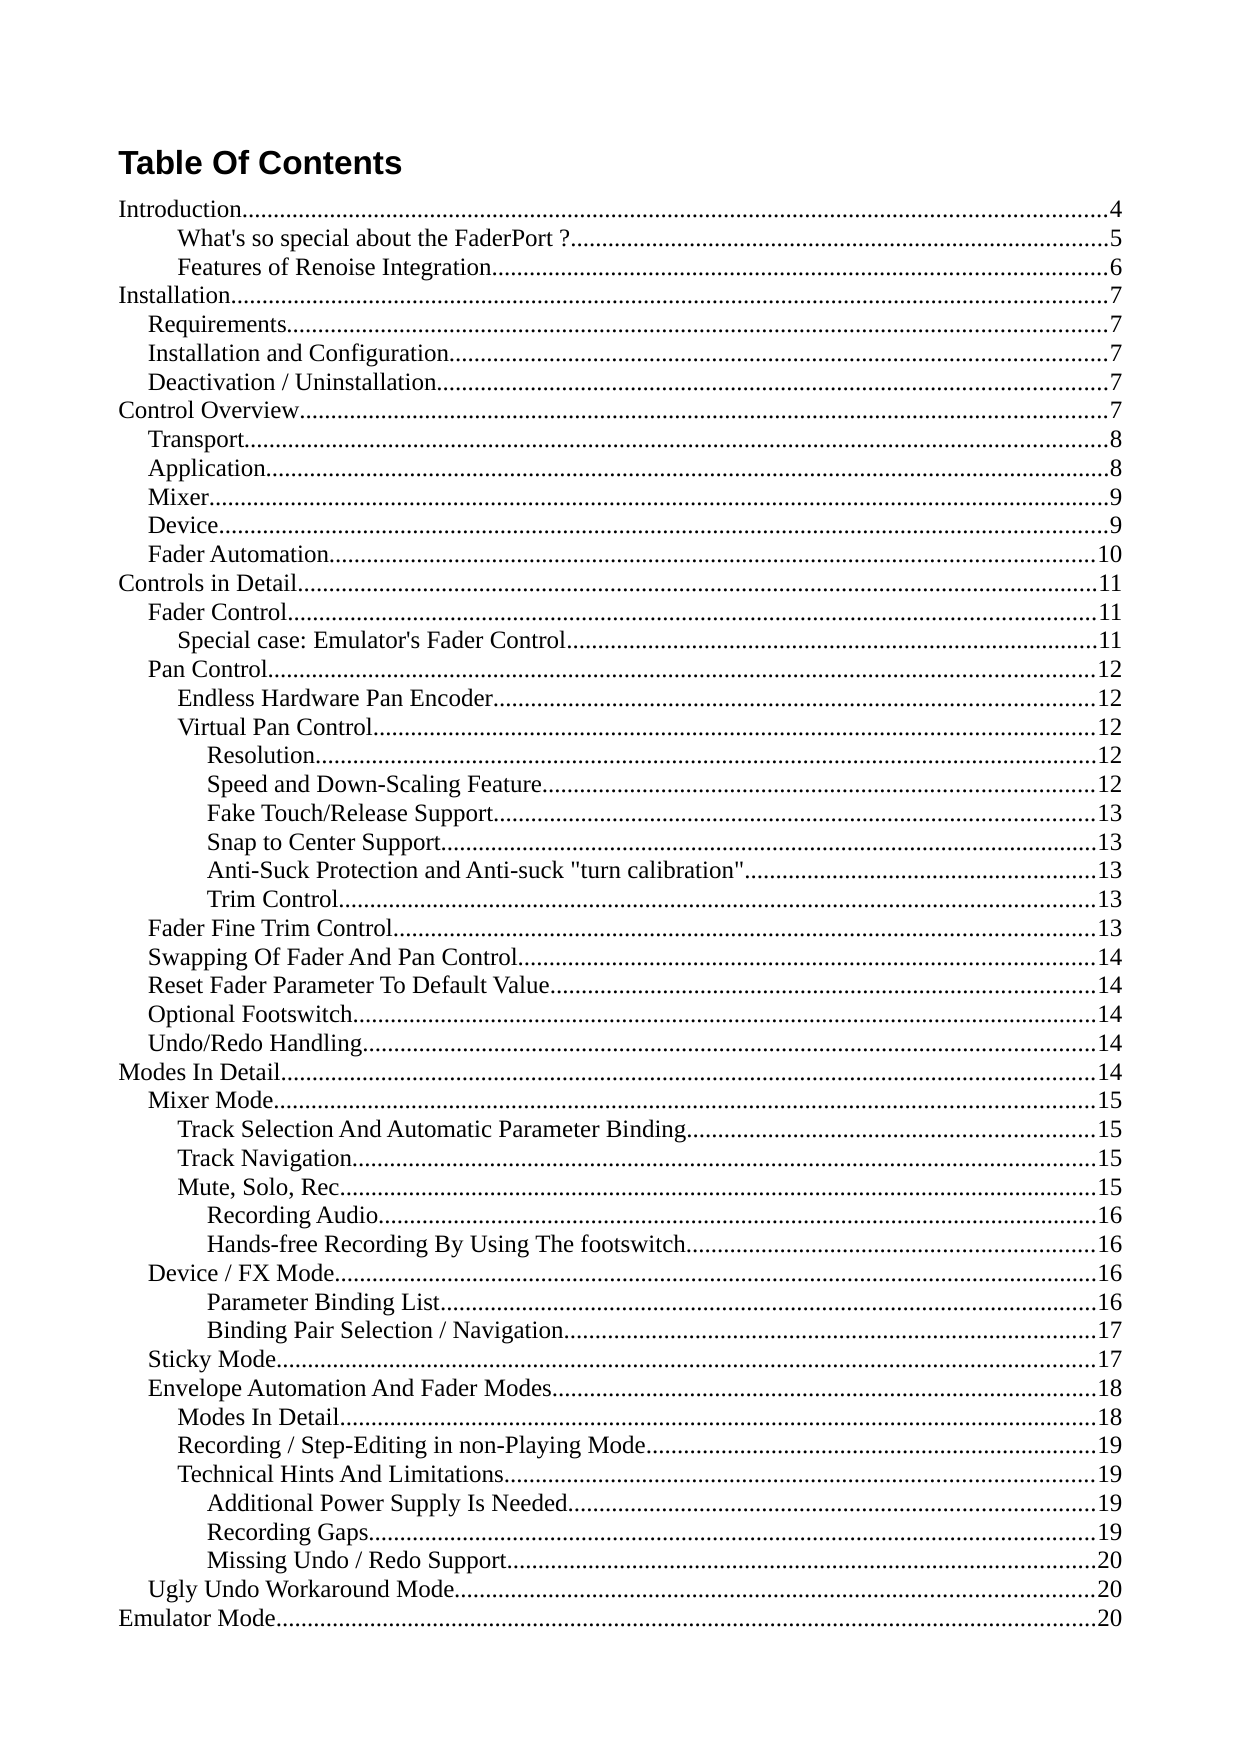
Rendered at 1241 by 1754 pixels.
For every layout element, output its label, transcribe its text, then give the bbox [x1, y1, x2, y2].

text Binding Pair Selection / Navigation 17 [207, 1315, 1122, 1344]
text Mixer 9 [148, 482, 1122, 510]
text Installation 7 [118, 280, 1122, 309]
text Speed and Down-Scaling Feature 12 [207, 769, 1122, 798]
text Fader Control 11 [148, 597, 1122, 625]
text Undo/Redo Handling 14 [148, 1028, 1122, 1057]
text Sticky Mode 17 [148, 1344, 1122, 1373]
text Modes In Detail 14 [118, 1057, 1122, 1085]
text Additional Power Supply Is Needed 19 [207, 1488, 1122, 1517]
text Device / FX Mode 16 [148, 1258, 1122, 1287]
text Virtual Pan Control 12 [177, 712, 1122, 740]
text Recording Gaps 19 [207, 1517, 1122, 1545]
text Technical Hints And Limitations 19 [177, 1459, 1122, 1488]
text Controls in Detail 11 [118, 568, 1122, 597]
text Fake Touch/Release Support 13 [207, 798, 1122, 827]
text Device 9 [148, 510, 1122, 539]
text Swapping Of Fader And Pan Control 14 [148, 942, 1122, 970]
text Emulator Mode 20 [118, 1603, 1122, 1632]
text Deactivation / Uninstallation 7 [148, 367, 1122, 395]
text Hands-free Recording By Using The footswitch 16 [207, 1229, 1122, 1258]
text Optional Footswitch 14 [148, 999, 1122, 1028]
text Endless Hardware Pan Encoder 12 [177, 683, 1122, 712]
text Reset Fader Parameter To Default Value 14 [148, 970, 1122, 999]
text Track Navigation 15 [177, 1143, 1122, 1172]
text Application 8 [148, 453, 1122, 482]
text Fader Automation 10 [148, 539, 1122, 568]
text Fader Fine Trim Control 13 [148, 913, 1122, 942]
text Recording Audio 16 [207, 1200, 1122, 1229]
text Resolution 12 [207, 740, 1122, 769]
text Special case: Emulator's Fader Control 11 [177, 625, 1122, 654]
text Pan Control 12 [148, 654, 1122, 683]
subtitle Table Of Contents [118, 143, 1122, 182]
text Modes In Detail 18 [177, 1402, 1122, 1430]
text Parameter Binding List 16 [207, 1287, 1122, 1315]
text Mixer Mode 15 [148, 1085, 1122, 1114]
text Missing Undo / Redo Support 20 [207, 1545, 1122, 1574]
text Ugly Undo Workaround Mode 20 [148, 1574, 1122, 1603]
text Trim Control 13 [207, 884, 1122, 913]
text What's so special about the FaderPort ? 5 [177, 223, 1122, 252]
text Introduction 4 [118, 194, 1122, 223]
text Snap to Center Support 13 [207, 827, 1122, 855]
text Installation and Configuration 7 [148, 338, 1122, 367]
text Envelope Automation And Fader Modes 18 [148, 1373, 1122, 1402]
text Recording / Step-Editing in non-Playing Mode 19 [177, 1430, 1122, 1459]
text Track Selection And Automatic Parameter Binding 15 [177, 1114, 1122, 1143]
text Mute, Solo, Rec 15 [177, 1172, 1122, 1200]
text Requirements 7 [148, 309, 1122, 338]
text Features of Renoise Integration 6 [177, 252, 1122, 280]
text Control Overview 7 [118, 395, 1122, 424]
text Transport 8 [148, 424, 1122, 453]
text Anti-Suck Protection and Anti-suck "turn calibration" 13 [207, 855, 1122, 884]
